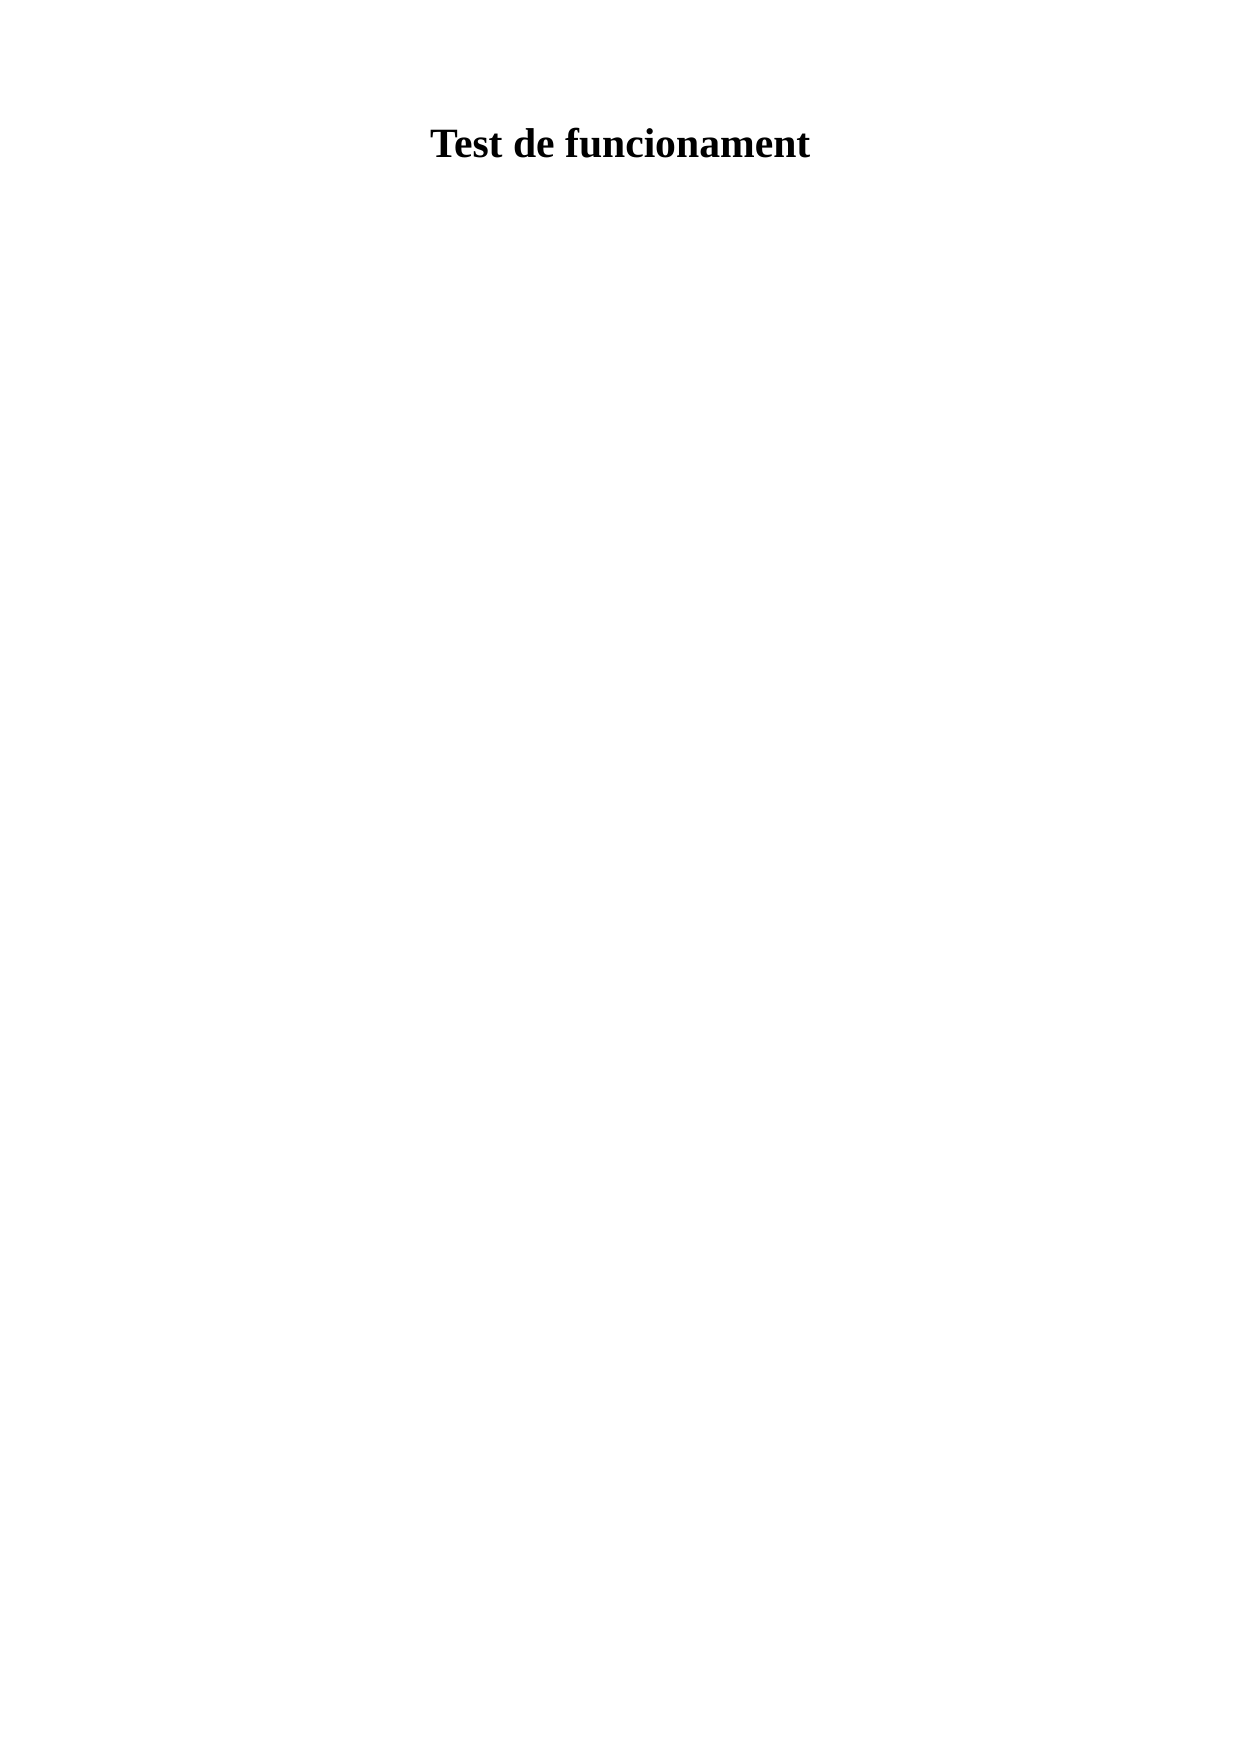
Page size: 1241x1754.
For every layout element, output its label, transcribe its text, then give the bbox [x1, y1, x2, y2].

text Test de funcionament [118, 118, 1122, 166]
